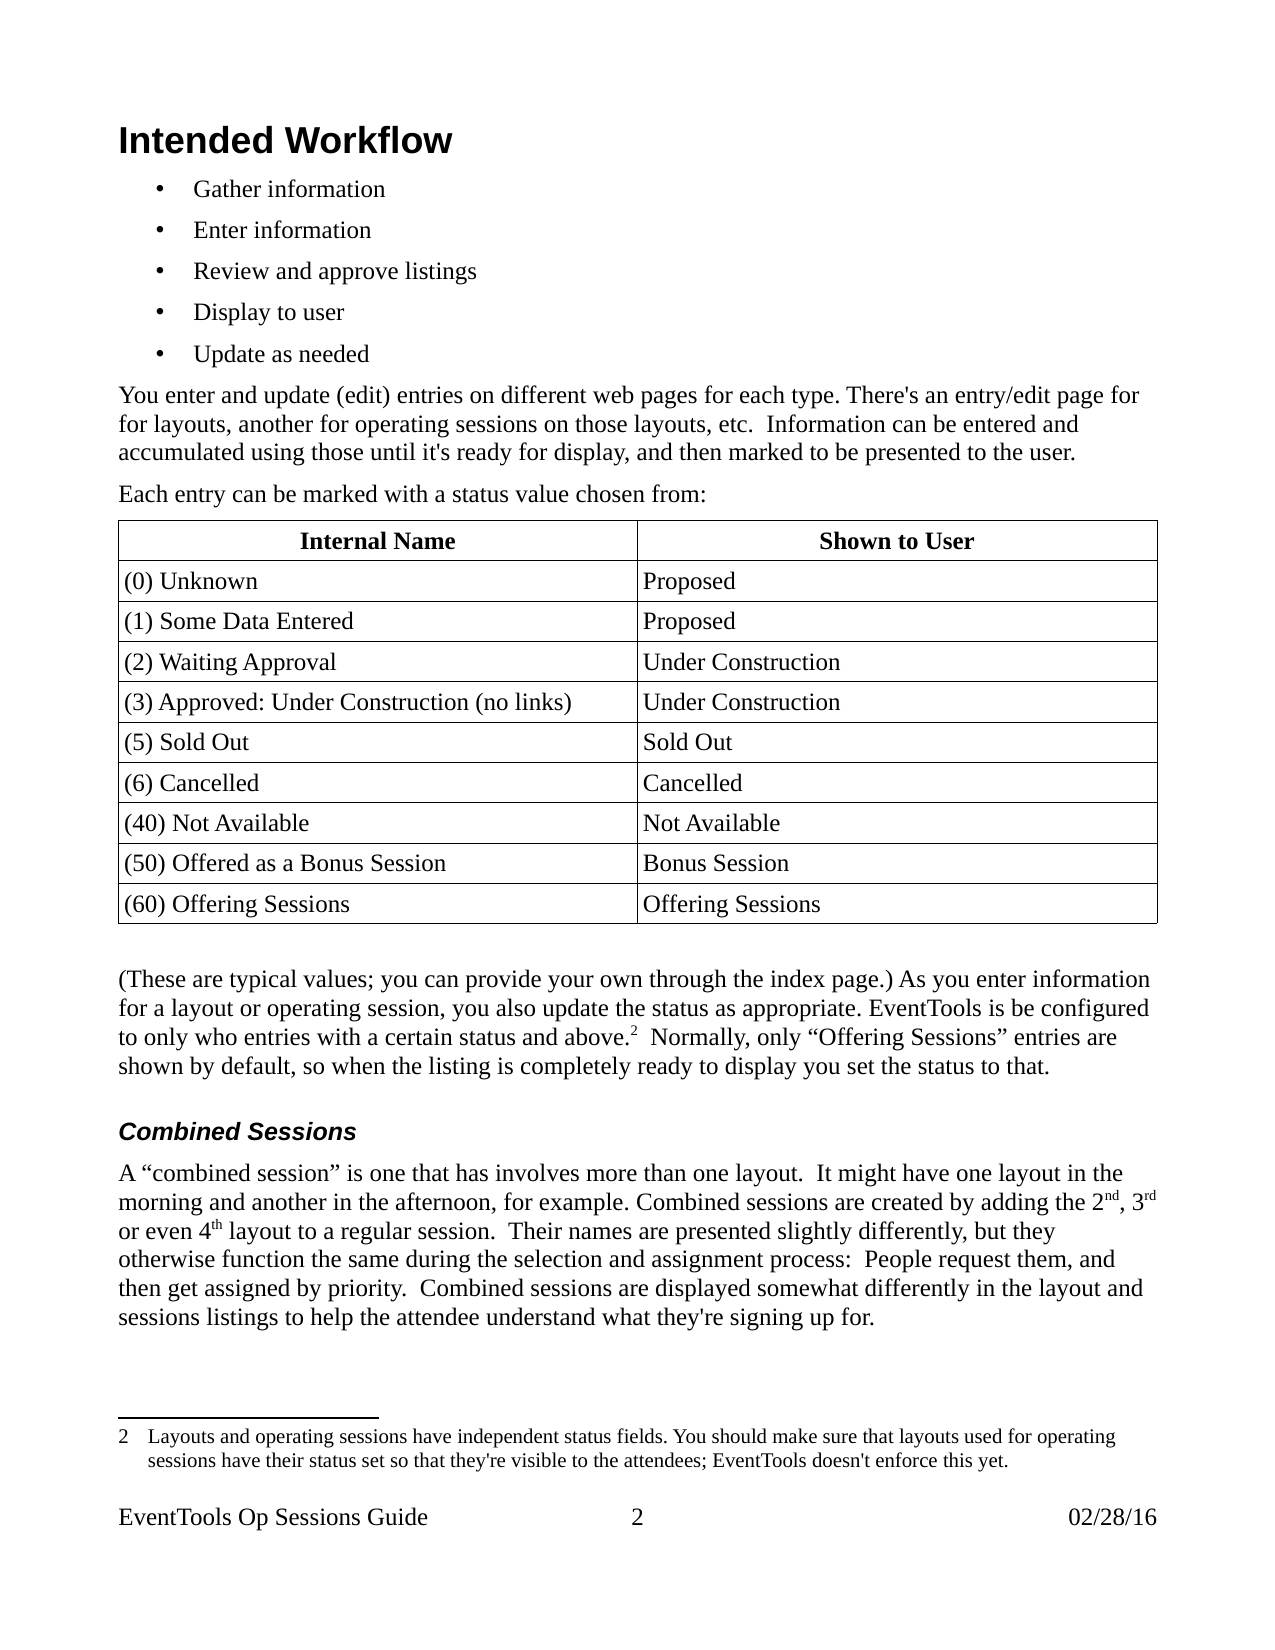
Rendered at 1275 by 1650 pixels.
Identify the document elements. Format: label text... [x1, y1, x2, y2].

table_cell Proposed [638, 561, 1157, 601]
table_cell Bonus Session [638, 844, 1157, 883]
table_cell Sold Out [638, 723, 1157, 762]
table_cell Under Construction [638, 682, 1157, 722]
table_cell (5) Sold Out [119, 723, 637, 762]
table_cell (0) Unknown [119, 561, 637, 601]
table_cell Offering Sessions [638, 884, 1157, 923]
text (These are typical values; you can provide your own through the index page.) As you enter information for a layout or operating session, you also update the status as appropriate. EventTools is be configured to only who entries with a certain status and above. Normally, only “Offering Sessions” entries are shown by default, so when the listing is completely ready to display you set the status to that. [118, 964, 1157, 1079]
table_cell (3) Approved: Under Construction (no links) [119, 682, 637, 722]
text Each entry can be marked with a status value chosen from: [118, 479, 1157, 507]
subtitle Combined Sessions [118, 1117, 1157, 1146]
list Display to user [156, 297, 1157, 326]
text You enter and update (edit) entries on different web pages for each type. There's an entry/edit page for for layouts, another for operating sessions on those layouts, etc. Information can be entered and accumulated using those until it's ready for display, and then marked to be presented to the user. [118, 380, 1157, 466]
text Layouts and operating sessions have independent status fields. You should make sure that layouts used for operating sessions have their status set so that they're visible to the attendees; EventTools doesn't enforce this yet. [118, 1424, 1157, 1472]
subtitle Intended Workflow [118, 118, 1157, 161]
table_cell (60) Offering Sessions [119, 884, 637, 923]
table_cell (1) Some Data Entered [119, 602, 637, 641]
list Gather information [156, 174, 1157, 202]
table_header Shown to User [638, 521, 1157, 560]
table_cell Cancelled [638, 763, 1157, 802]
table_cell Not Available [638, 803, 1157, 842]
list Enter information [156, 215, 1157, 244]
list Update as needed [156, 339, 1157, 367]
text A “combined session” is one that has involves more than one layout. It might have one layout in the morning and another in the afternoon, for example. Combined sessions are created by adding the 2nd, 3rd or even 4th layout to a regular session. Their names are presented slightly differently, but they otherwise function the same during the selection and assignment process: People request them, and then get assigned by priority. Combined sessions are displayed somewhat differently in the layout and sessions listings to help the attendee understand what they're signing up for. [118, 1158, 1157, 1331]
table_header Internal Name [119, 521, 637, 560]
table_cell (50) Offered as a Bonus Session [119, 844, 637, 883]
table_cell Proposed [638, 602, 1157, 641]
table_cell Under Construction [638, 642, 1157, 681]
table_cell (40) Not Available [119, 803, 637, 842]
list Review and approve listings [156, 256, 1157, 285]
table_cell (2) Waiting Approval [119, 642, 637, 681]
table_cell (6) Cancelled [119, 763, 637, 802]
